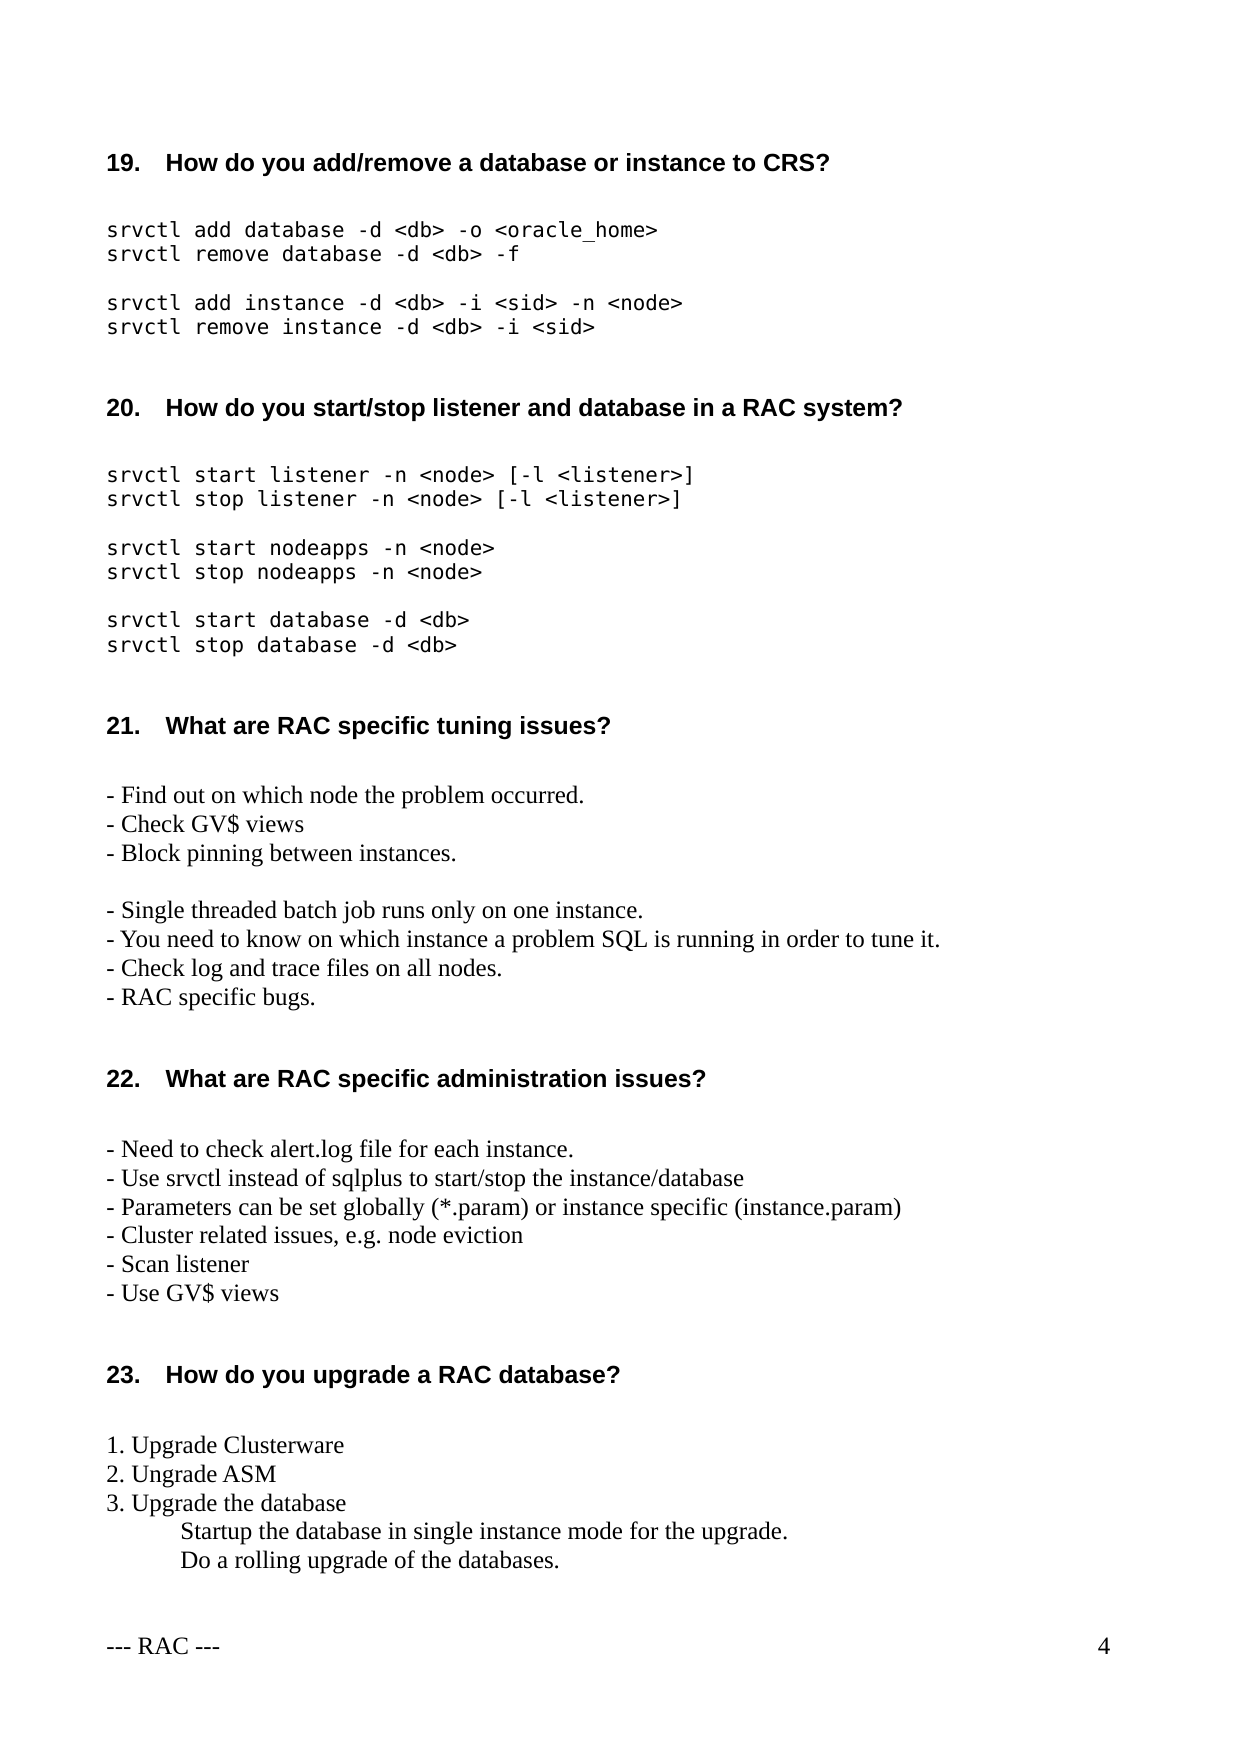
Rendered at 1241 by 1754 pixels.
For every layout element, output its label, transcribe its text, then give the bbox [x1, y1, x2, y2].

subtitle How do you upgrade a RAC database? [106, 1360, 1134, 1389]
text srvctl remove instance -d <db> -i <sid> [106, 315, 1134, 339]
subtitle How do you start/stop listener and database in a RAC system? [106, 393, 1134, 422]
text - Use srvctl instead of sqlplus to start/stop the instance/database [106, 1163, 1134, 1192]
text Startup the database in single instance mode for the upgrade. [106, 1516, 1134, 1545]
text - Cluster related issues, e.g. node eviction [106, 1220, 1134, 1249]
text srvctl add database -d <db> -o <oracle_home> [106, 218, 1134, 242]
text - Find out on which node the problem occurred. [106, 781, 1134, 809]
text - Parameters can be set globally (*.param) or instance specific (instance.param) [106, 1192, 1134, 1220]
text 1. Upgrade Clusterware [106, 1430, 1134, 1459]
text srvctl start nodeapps -n <node> [106, 536, 1134, 560]
subtitle How do you add/remove a database or instance to CRS? [106, 148, 1134, 177]
text 2. Ungrade ASM [106, 1459, 1134, 1488]
text - Single threaded batch job runs only on one instance. [106, 896, 1134, 924]
text srvctl stop nodeapps -n <node> [106, 560, 1134, 584]
text srvctl stop listener -n <node> [-l <listener>] [106, 487, 1134, 511]
subtitle What are RAC specific tuning issues? [106, 711, 1134, 739]
text - Block pinning between instances. [106, 838, 1134, 867]
text Do a rolling upgrade of the databases. [106, 1545, 1134, 1574]
text - You need to know on which instance a problem SQL is running in order to tune it. [106, 924, 1134, 953]
text - Need to check alert.log file for each instance. [106, 1134, 1134, 1163]
text - Use GV$ views [106, 1278, 1134, 1307]
text srvctl start database -d <db> [106, 608, 1134, 633]
text srvctl stop database -d <db> [106, 633, 1134, 657]
text - RAC specific bugs. [106, 982, 1134, 1011]
text - Scan listener [106, 1249, 1134, 1278]
text srvctl remove database -d <db> -f [106, 242, 1134, 267]
text - Check GV$ views [106, 809, 1134, 838]
text 3. Upgrade the database [106, 1488, 1134, 1516]
subtitle What are RAC specific administration issues? [106, 1064, 1134, 1093]
text srvctl start listener -n <node> [-l <listener>] [106, 463, 1134, 487]
text srvctl add instance -d <db> -i <sid> -n <node> [106, 291, 1134, 315]
text - Check log and trace files on all nodes. [106, 953, 1134, 982]
